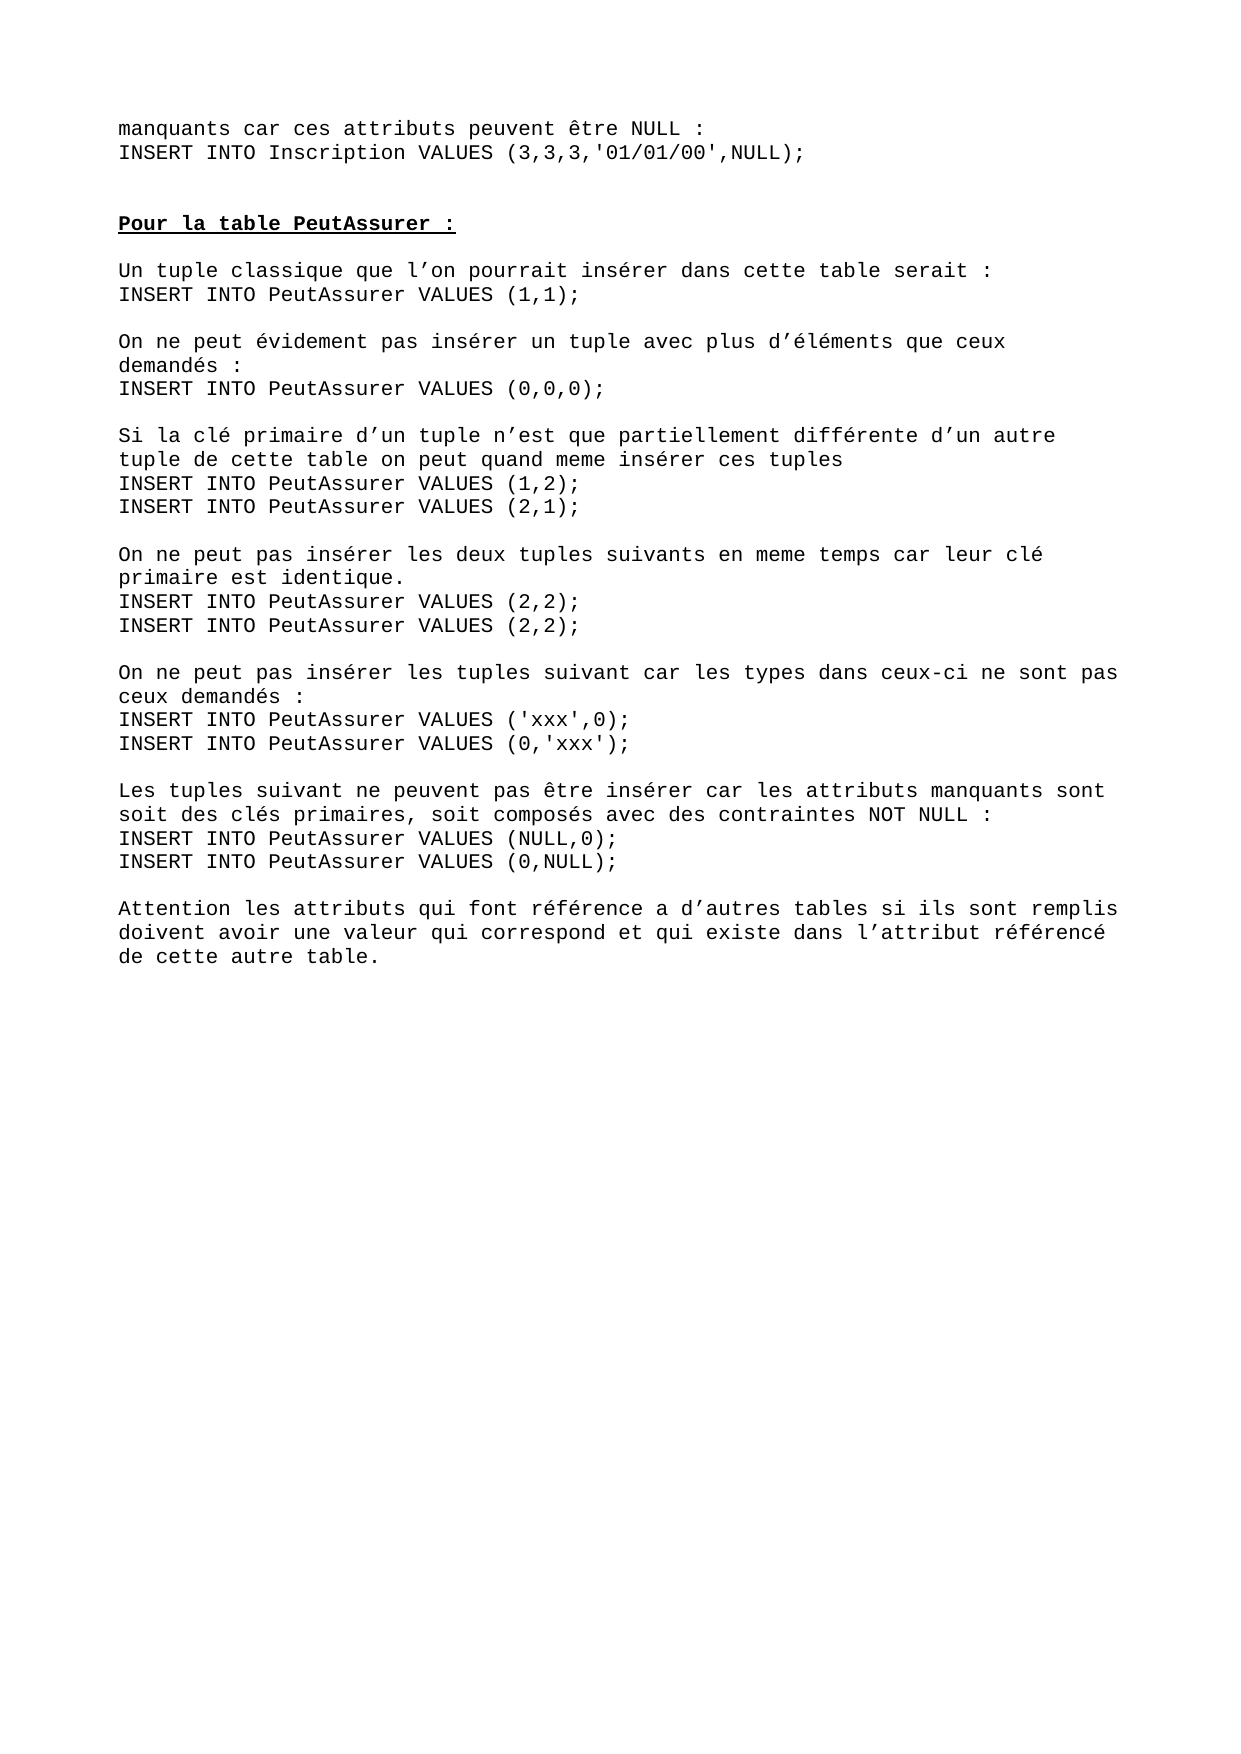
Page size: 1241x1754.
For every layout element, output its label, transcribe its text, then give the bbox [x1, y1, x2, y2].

text INSERT INTO PeutAssurer VALUES ('xxx',0); [118, 709, 1122, 733]
text INSERT INTO PeutAssurer VALUES (2,2); [118, 615, 1122, 638]
text INSERT INTO Inscription VALUES (3,3,3,'01/01/00',NULL); [118, 142, 1122, 165]
text manquants car ces attributs peuvent être NULL : [118, 118, 1122, 142]
text On ne peut pas insérer les tuples suivant car les types dans ceux-ci ne sont pas ceux demandés : [118, 662, 1122, 709]
text INSERT INTO PeutAssurer VALUES (NULL,0); [118, 827, 1122, 851]
text Les tuples suivant ne peuvent pas être insérer car les attributs manquants sont soit des clés primaires, soit composés avec des contraintes NOT NULL : [118, 780, 1122, 827]
text INSERT INTO PeutAssurer VALUES (1,2); [118, 473, 1122, 496]
text INSERT INTO PeutAssurer VALUES (2,2); [118, 591, 1122, 615]
text INSERT INTO PeutAssurer VALUES (1,1); [118, 284, 1122, 307]
text Si la clé primaire d’un tuple n’est que partiellement différente d’un autre tuple de cette table on peut quand meme insérer ces tuples [118, 426, 1122, 473]
text On ne peut évidement pas insérer un tuple avec plus d’éléments que ceux demandés : [118, 331, 1122, 378]
text Un tuple classique que l’on pourrait insérer dans cette table serait : [118, 260, 1122, 284]
text On ne peut pas insérer les deux tuples suivants en meme temps car leur clé primaire est identique. [118, 544, 1122, 591]
text INSERT INTO PeutAssurer VALUES (2,1); [118, 496, 1122, 520]
text INSERT INTO PeutAssurer VALUES (0,NULL); [118, 851, 1122, 875]
text INSERT INTO PeutAssurer VALUES (0,'xxx'); [118, 733, 1122, 757]
text INSERT INTO PeutAssurer VALUES (0,0,0); [118, 378, 1122, 402]
text Attention les attributs qui font référence a d’autres tables si ils sont remplis doivent avoir une valeur qui correspond et qui existe dans l’attribut référencé de cette autre table. [118, 898, 1122, 969]
text Pour la table PeutAssurer : [118, 213, 1122, 236]
